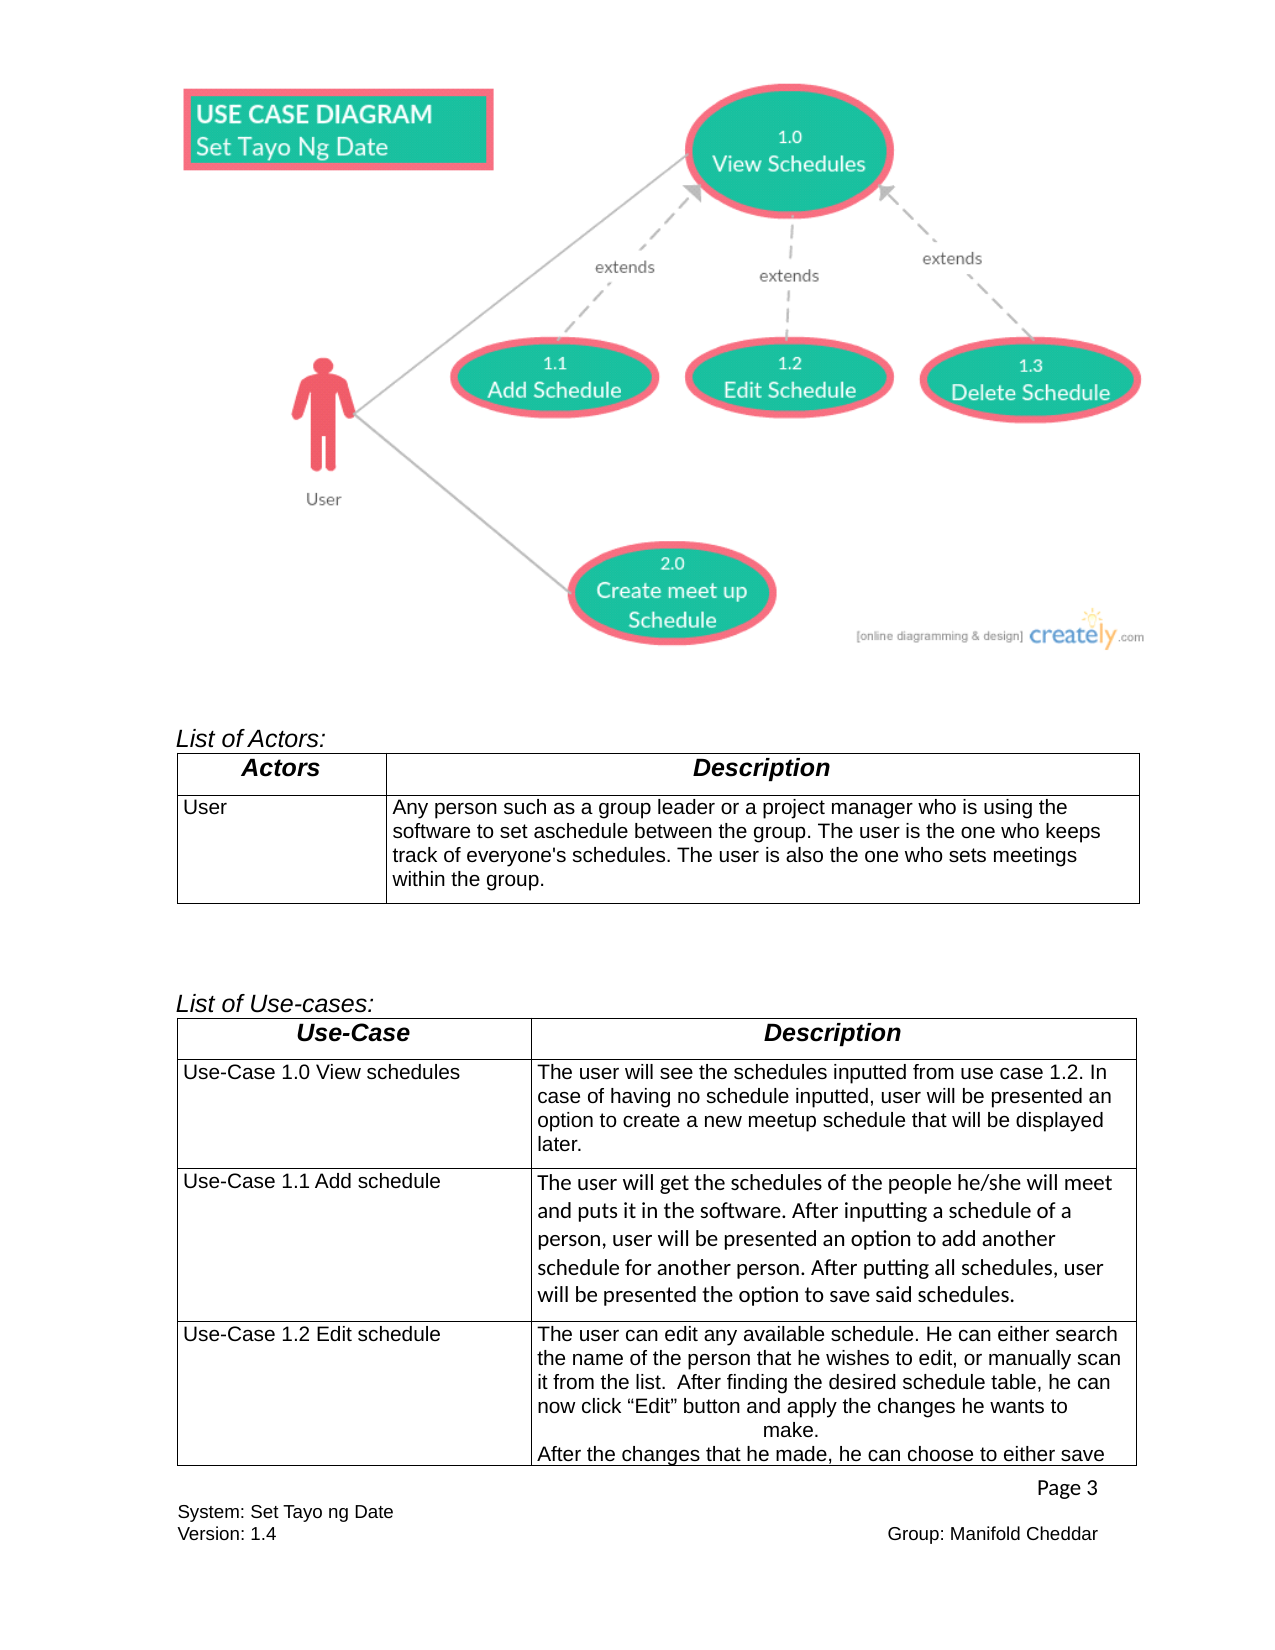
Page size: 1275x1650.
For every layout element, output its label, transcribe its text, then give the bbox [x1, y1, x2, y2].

text List of Use-cases: [176, 989, 1098, 1017]
table_cell The user will get the schedules of the people he/she will meet and puts it in the software. After inputting a schedule of a person, user will be presented an option to add another schedule for another person. After putting all schedules, user will be presented the option to save said schedules. [532, 1169, 1136, 1321]
table_cell The user will see the schedules inputted from use case 1.2. In case of having no schedule inputted, user will be presented an option to create a new meetup schedule that will be displayed later. [532, 1060, 1136, 1168]
table_header Actors [178, 754, 386, 794]
table_cell User [178, 796, 386, 903]
table_header Description [532, 1019, 1136, 1059]
table_header Use-Case [178, 1019, 531, 1059]
table_cell Use-Case 1.2 Edit schedule [178, 1322, 531, 1465]
table_header Description [387, 754, 1139, 794]
table_cell Any person such as a group leader or a project manager who is using the software to set aschedule between the group. The user is the one who keeps track of everyone's schedules. The user is also the one who sets meetings within the group. [387, 796, 1139, 903]
text List of Actors: [176, 724, 1098, 753]
table_cell Use-Case 1.0 View schedules [178, 1060, 531, 1168]
table_cell The user can edit any available schedule. He can either search the name of the person that he wishes to edit, or manually scan it from the list. After finding the desired schedule table, he can now click “Edit” button and apply the changes he wants to make. After the changes that he made, he can choose to either save [532, 1322, 1136, 1465]
table_cell Use-Case 1.1 Add schedule [178, 1169, 531, 1321]
